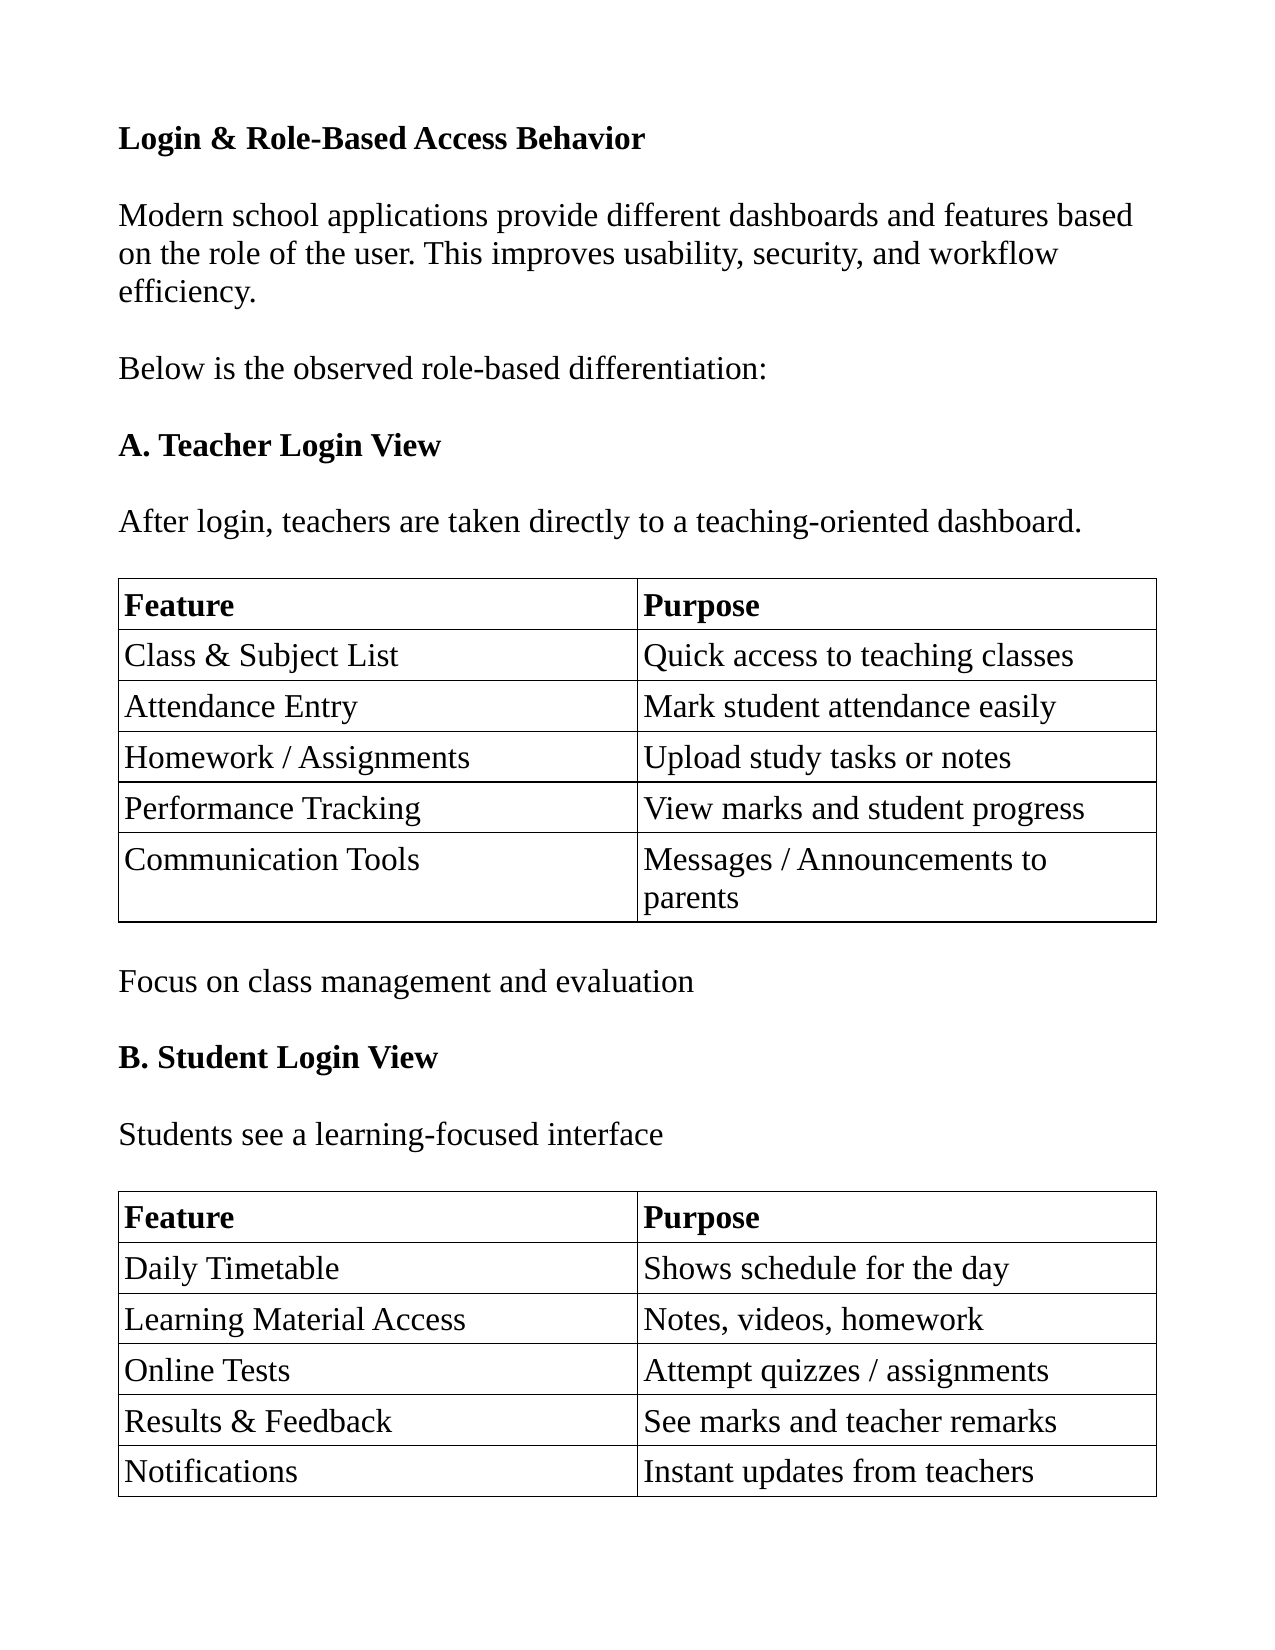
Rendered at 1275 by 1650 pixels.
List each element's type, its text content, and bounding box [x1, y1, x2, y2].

table_cell Messages / Announcements to parents [638, 833, 1156, 921]
table_cell Daily Timetable [119, 1243, 637, 1292]
table_cell Learning Material Access [119, 1294, 637, 1343]
table_cell Homework / Assignments [119, 732, 637, 781]
table_cell Results & Feedback [119, 1395, 637, 1445]
table_cell Instant updates from teachers [638, 1446, 1156, 1496]
table_cell View marks and student progress [638, 783, 1156, 832]
table_cell Shows schedule for the day [638, 1243, 1156, 1292]
table_cell Performance Tracking [119, 783, 637, 832]
text Modern school applications provide different dashboards and features based on the role of the user. This improves usability, security, and workflow efficiency. [118, 195, 1157, 310]
table_cell Quick access to teaching classes [638, 630, 1156, 680]
table_cell Upload study tasks or notes [638, 732, 1156, 781]
table_cell Online Tests [119, 1344, 637, 1394]
text After login, teachers are taken directly to a teaching-oriented dashboard. [118, 501, 1157, 540]
text A. Teacher Login View [118, 425, 1157, 463]
table_header Feature [119, 1192, 637, 1242]
table_cell Attendance Entry [119, 681, 637, 731]
table_cell Mark student attendance easily [638, 681, 1156, 731]
table_header Feature [119, 579, 637, 629]
text Login & Role-Based Access Behavior [118, 118, 1157, 156]
text Students see a learning-focused interface [118, 1114, 1157, 1152]
table_cell Communication Tools [119, 833, 637, 921]
table_cell Class & Subject List [119, 630, 637, 680]
text B. Student Login View [118, 1037, 1157, 1076]
table_header Purpose [638, 1192, 1156, 1242]
table_header Purpose [638, 579, 1156, 629]
text Below is the observed role-based differentiation: [118, 348, 1157, 386]
table_cell See marks and teacher remarks [638, 1395, 1156, 1445]
table_cell Attempt quizzes / assignments [638, 1344, 1156, 1394]
table_cell Notifications [119, 1446, 637, 1496]
text Focus on class management and evaluation [118, 961, 1157, 999]
table_cell Notes, videos, homework [638, 1294, 1156, 1343]
